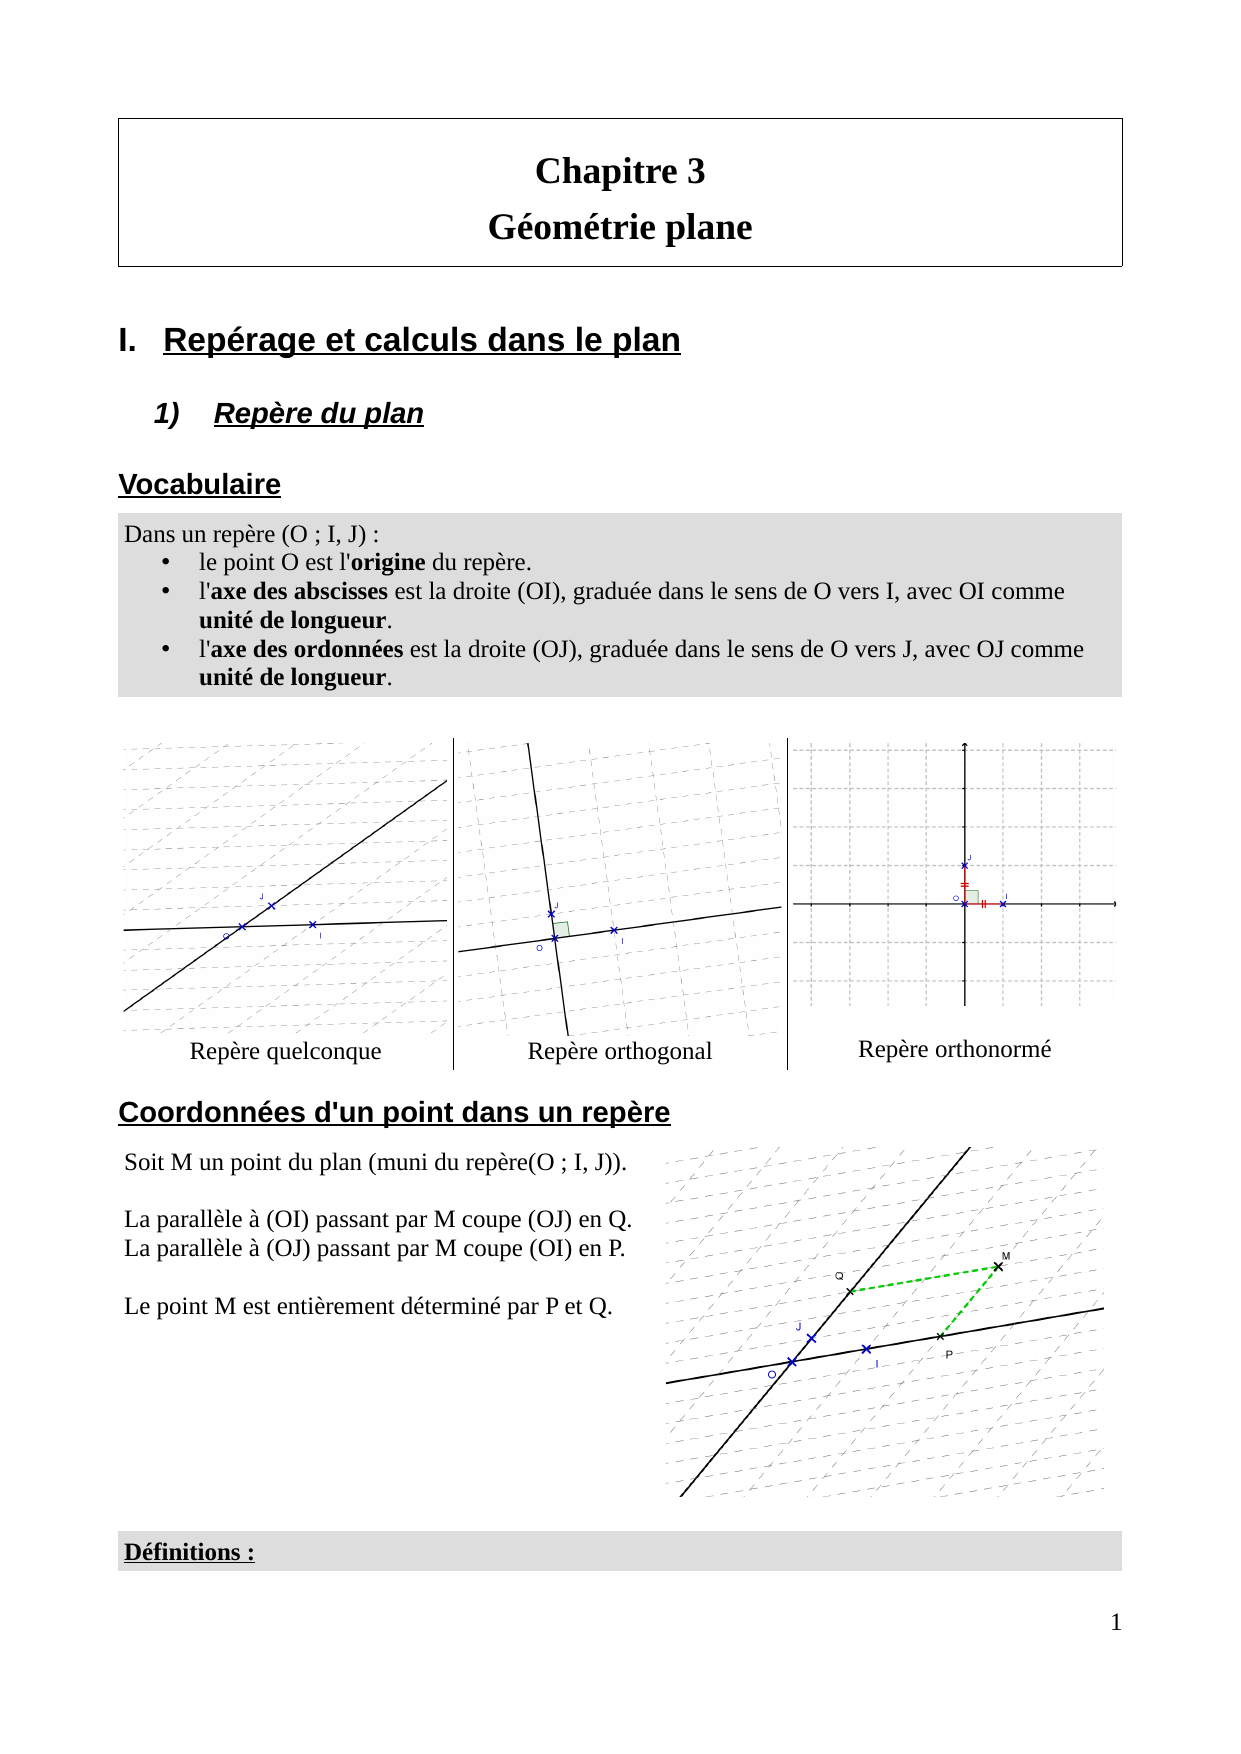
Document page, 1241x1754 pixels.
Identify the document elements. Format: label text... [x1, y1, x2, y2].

table_header Repère orthogonal [454, 738, 787, 1070]
table_header [648, 1141, 1122, 1531]
table_header Soit M un point du plan (muni du repère(O ; I, J)). La parallèle à (OI) passant par M coupe (OJ) en Q. La parallèle à (OJ) passant par M coupe (OI) en P. Le point M est entièrement déterminé par P et Q. [118, 1141, 647, 1531]
subtitle Vocabulaire [118, 467, 1122, 501]
subtitle Repère du plan [153, 396, 1122, 429]
table_header Repère quelconque [118, 738, 453, 1070]
table_header Définitions : L'abscisse du point M est l'abscisse du point P sur (OI). L'ordonnée du point M est l'abscisse du point Q sur (OJ). Le couple s'appelle les coordonnées du point M dans le repère (O ; I, J). [118, 1531, 1122, 1571]
table_header Dans un repère (O ; I, J) : le point O est l'origine du repère. l'axe des abscisses est la droite (OI), graduée dans le sens de O vers I, avec OI comme unité de longueur. l'axe des ordonnées est la droite (OJ), graduée dans le sens de O vers J, avec OJ comme unité de longueur. [118, 513, 1122, 697]
subtitle Coordonnées d'un point dans un repère [118, 1095, 1122, 1129]
subtitle Repérage et calculs dans le plan [118, 320, 1122, 358]
table_header Repère orthonormé [788, 738, 1122, 1070]
table_header Chapitre 3 Géométrie plane [119, 119, 1122, 266]
